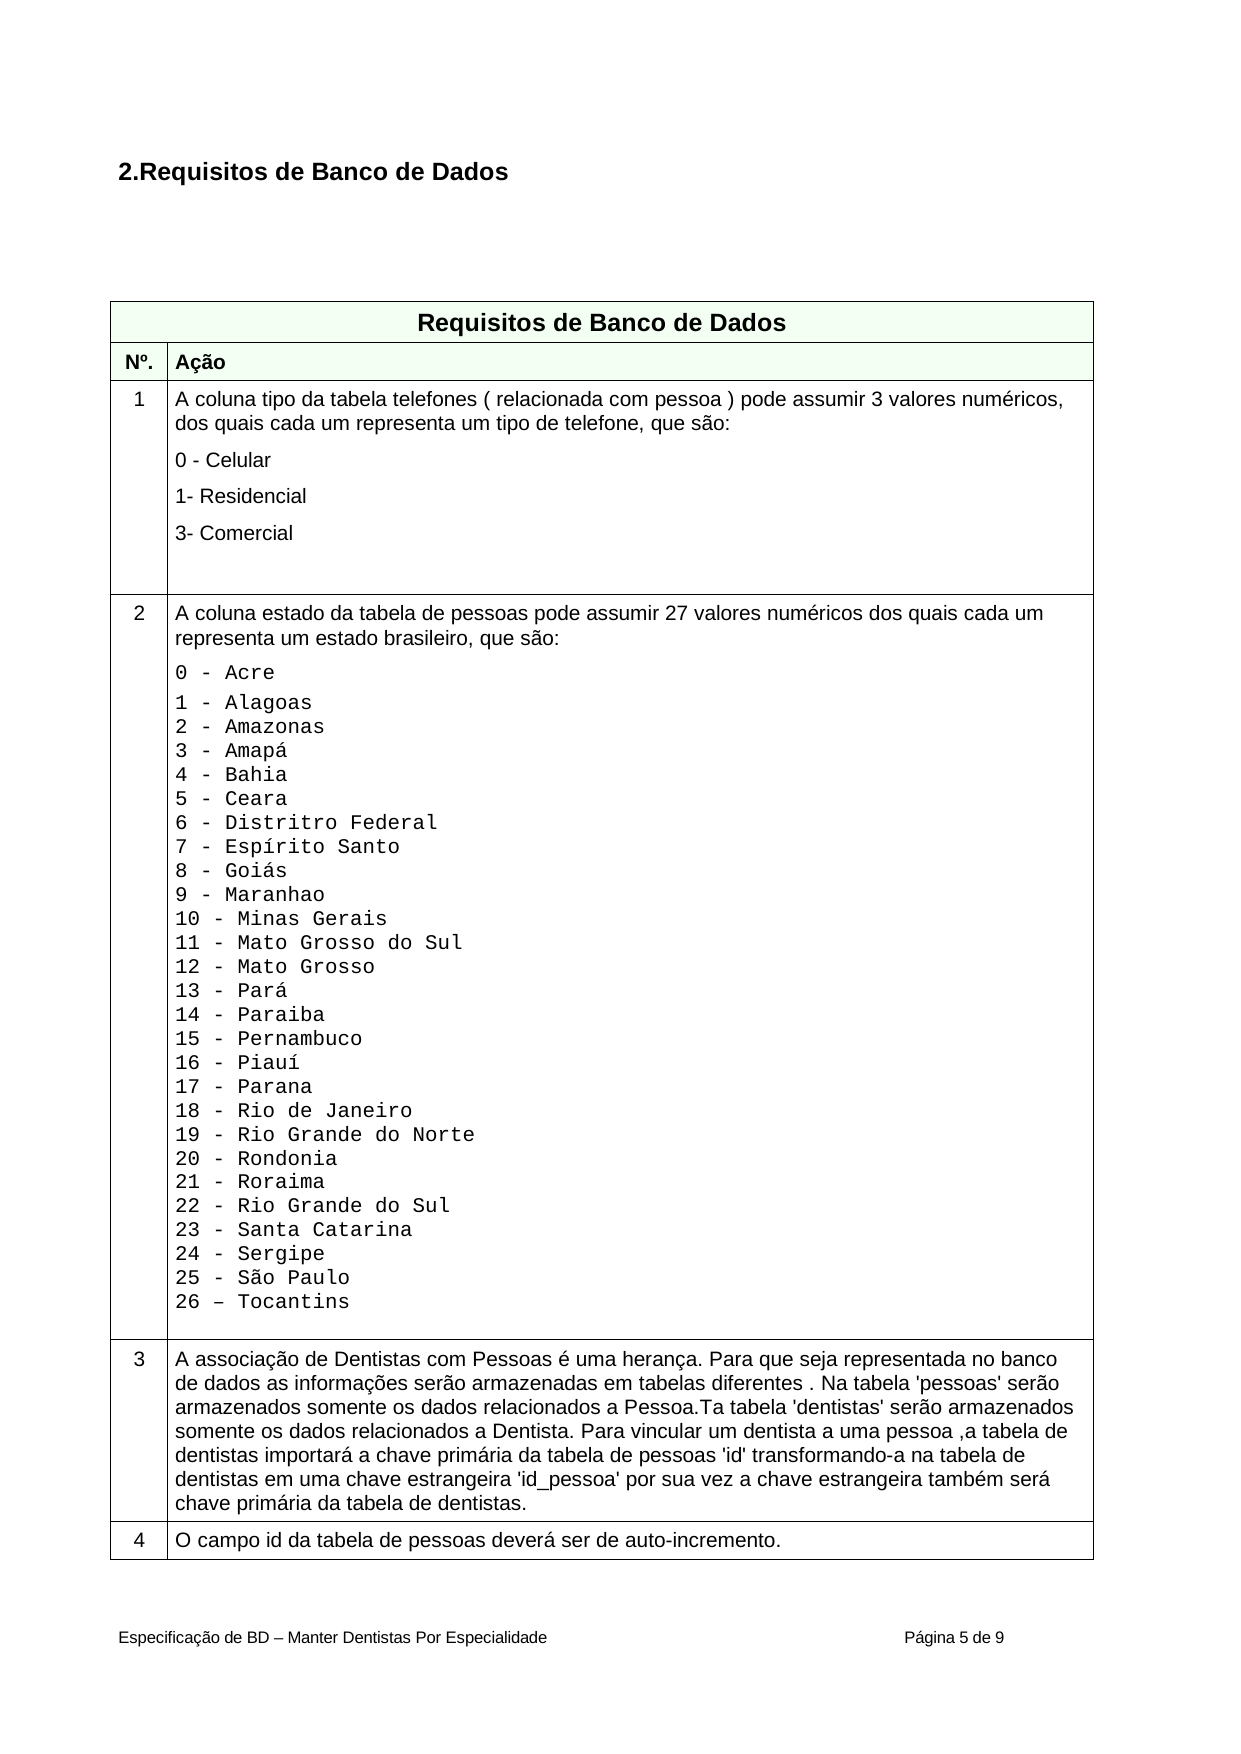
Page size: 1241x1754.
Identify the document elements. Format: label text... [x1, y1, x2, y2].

table_cell 4 [111, 1522, 167, 1559]
table_cell 3 [111, 1340, 167, 1521]
table_cell 1 [111, 381, 167, 594]
table_cell A coluna tipo da tabela telefones ( relacionada com pessoa ) pode assumir 3 valores numéricos, dos quais cada um representa um tipo de telefone, que são: 0 - Celular 1- Residencial 3- Comercial [168, 381, 1093, 594]
table_cell O campo id da tabela de pessoas deverá ser de auto-incremento. [168, 1522, 1093, 1559]
table_cell Ação [168, 343, 1093, 380]
table_cell A associação de Dentistas com Pessoas é uma herança. Para que seja representada no banco de dados as informações serão armazenadas em tabelas diferentes . Na tabela 'pessoas' serão armazenados somente os dados relacionados a Pessoa.Ta tabela 'dentistas' serão armazenados somente os dados relacionados a Dentista. Para vincular um dentista a uma pessoa ,a tabela de dentistas importará a chave primária da tabela de pessoas 'id' transformando-a na tabela de dentistas em uma chave estrangeira 'id_pessoa' por sua vez a chave estrangeira também será chave primária da tabela de dentistas. [168, 1340, 1093, 1521]
subtitle Requisitos de Banco de Dados [118, 157, 1122, 186]
table_cell A coluna estado da tabela de pessoas pode assumir 27 valores numéricos dos quais cada um representa um estado brasileiro, que são: 0 - Acre 1 - Alagoas 2 - Amazonas 3 - Amapá 4 - Bahia 5 - Ceara 6 - Distritro Federal 7 - Espírito Santo 8 - Goiás 9 - Maranhao 10 - Minas Gerais 11 - Mato Grosso do Sul 12 - Mato Grosso 13 - Pará 14 - Paraiba 15 - Pernambuco 16 - Piauí 17 - Parana 18 - Rio de Janeiro 19 - Rio Grande do Norte 20 - Rondonia 21 - Roraima 22 - Rio Grande do Sul 23 - Santa Catarina 24 - Sergipe 25 - São Paulo 26 – Tocantins [168, 595, 1093, 1339]
table_cell 2 [111, 595, 167, 1339]
table_cell Nº. [111, 343, 167, 380]
table_header Requisitos de Banco de Dados [111, 302, 1093, 342]
